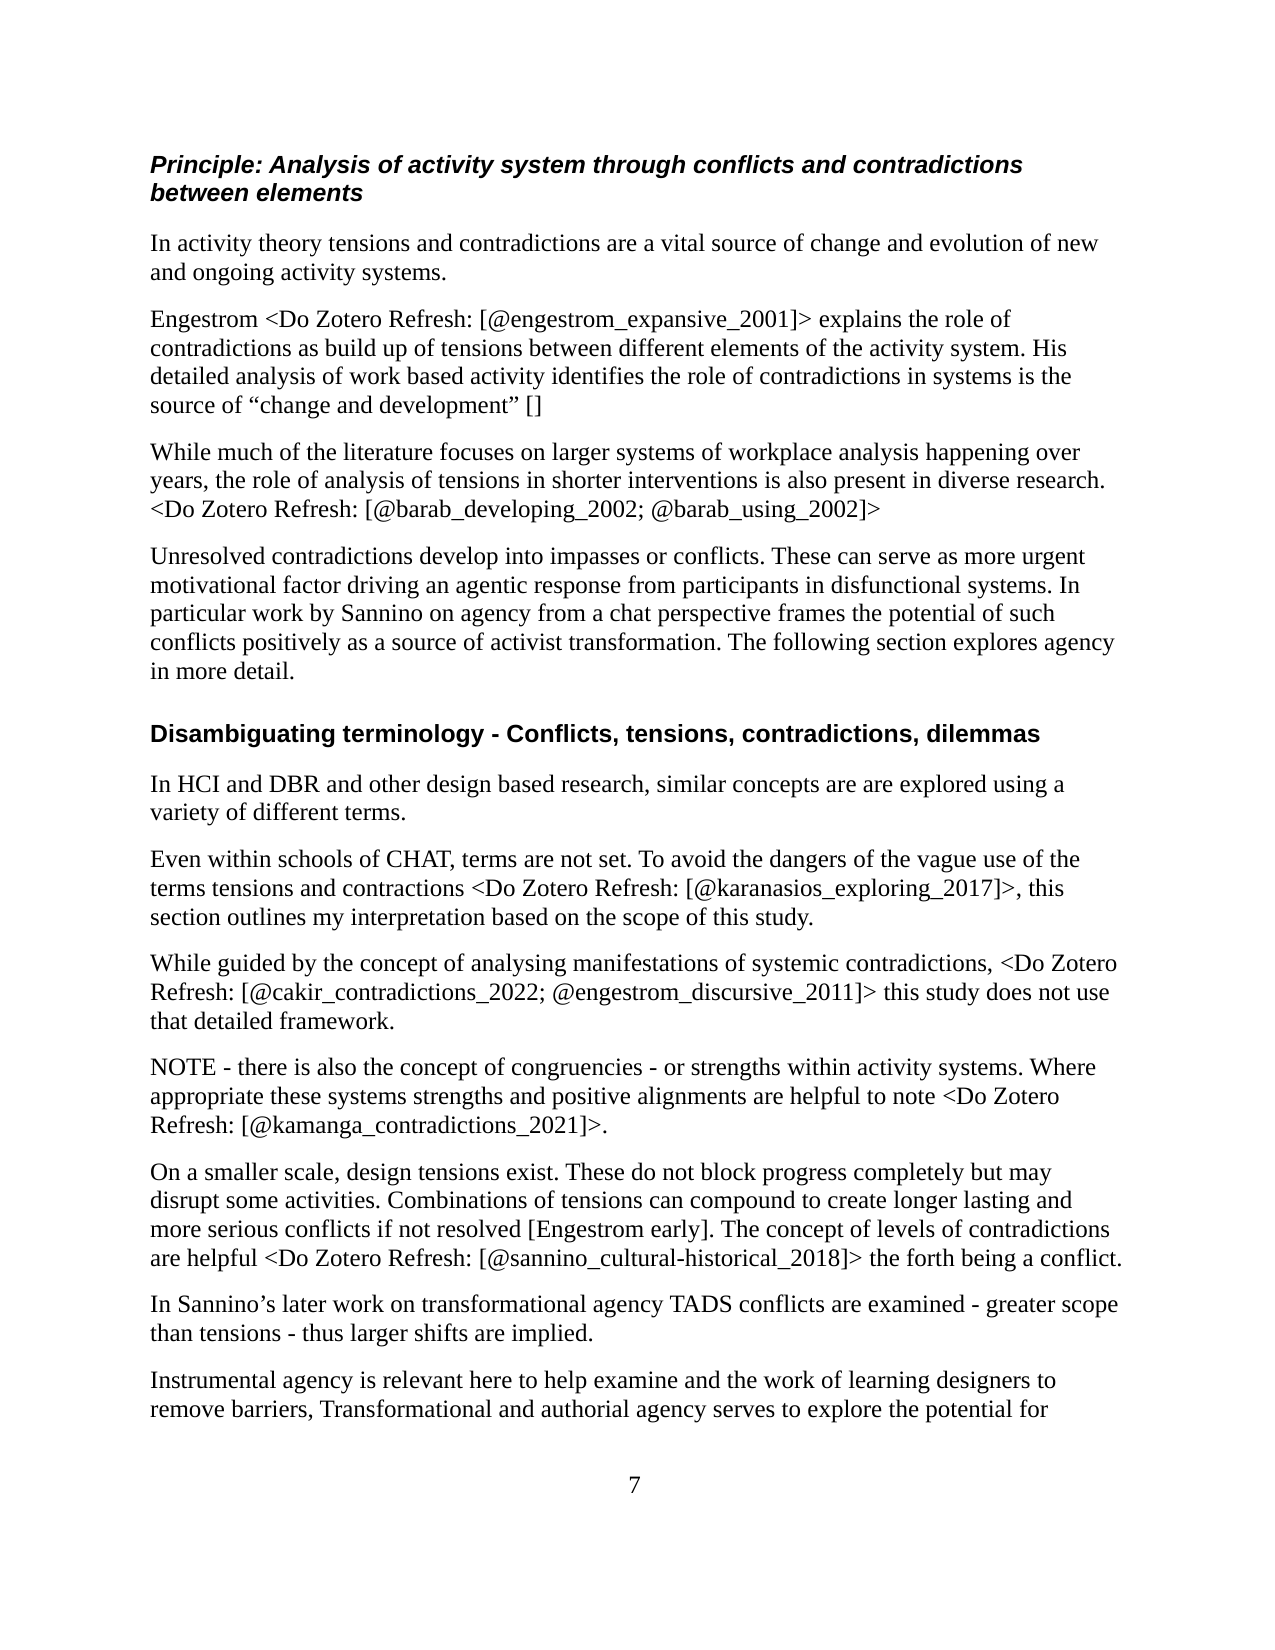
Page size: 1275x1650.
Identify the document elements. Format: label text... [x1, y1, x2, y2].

text In Sannino’s later work on transformational agency TADS conflicts are examined - greater scope than tensions - thus larger shifts are implied. [150, 1289, 1125, 1347]
text While guided by the concept of analysing manifestations of systemic contradictions, <Do Zotero Refresh: [@cakir_contradictions_2022; @engestrom_discursive_2011]> this study does not use that detailed framework. [150, 948, 1125, 1034]
text While much of the literature focuses on larger systems of workplace analysis happening over years, the role of analysis of tensions in shorter interventions is also present in diverse research. <Do Zotero Refresh: [@barab_developing_2002; @barab_using_2002]> [150, 437, 1125, 523]
text In activity theory tensions and contradictions are a vital source of change and evolution of new and ongoing activity systems. [150, 228, 1125, 286]
text Engestrom <Do Zotero Refresh: [@engestrom_expansive_2001]> explains the role of contradictions as build up of tensions between different elements of the activity system. His detailed analysis of work based activity identifies the role of contradictions in systems is the source of “change and development” [] [150, 304, 1125, 419]
subtitle Principle: Analysis of activity system through conflicts and contradictions between elements [150, 150, 1125, 207]
text On a smaller scale, design tensions exist. These do not block progress completely but may disrupt some activities. Combinations of tensions can compound to create longer lasting and more serious conflicts if not resolved [Engestrom early]. The concept of levels of contradictions are helpful <Do Zotero Refresh: [@sannino_cultural-historical_2018]> the forth being a conflict. [150, 1157, 1125, 1272]
text In HCI and DBR and other design based research, similar concepts are are explored using a variety of different terms. [150, 769, 1125, 826]
text Even within schools of CHAT, terms are not set. To avoid the dangers of the vague use of the terms tensions and contractions <Do Zotero Refresh: [@karanasios_exploring_2017]>, this section outlines my interpretation based on the scope of this study. [150, 844, 1125, 930]
text Instrumental agency is relevant here to help examine and the work of learning designers to remove barriers, Transformational and authorial agency serves to explore the potential for [150, 1365, 1125, 1422]
subtitle Disambiguating terminology - Conflicts, tensions, contradictions, dilemmas [150, 719, 1125, 747]
text Unresolved contradictions develop into impasses or conflicts. These can serve as more urgent motivational factor driving an agentic response from participants in disfunctional systems. In particular work by Sannino on agency from a chat perspective frames the potential of such conflicts positively as a source of activist transformation. The following section explores agency in more detail. [150, 541, 1125, 685]
text NOTE - there is also the concept of congruencies - or strengths within activity systems. Where appropriate these systems strengths and positive alignments are helpful to note <Do Zotero Refresh: [@kamanga_contradictions_2021]>. [150, 1052, 1125, 1139]
